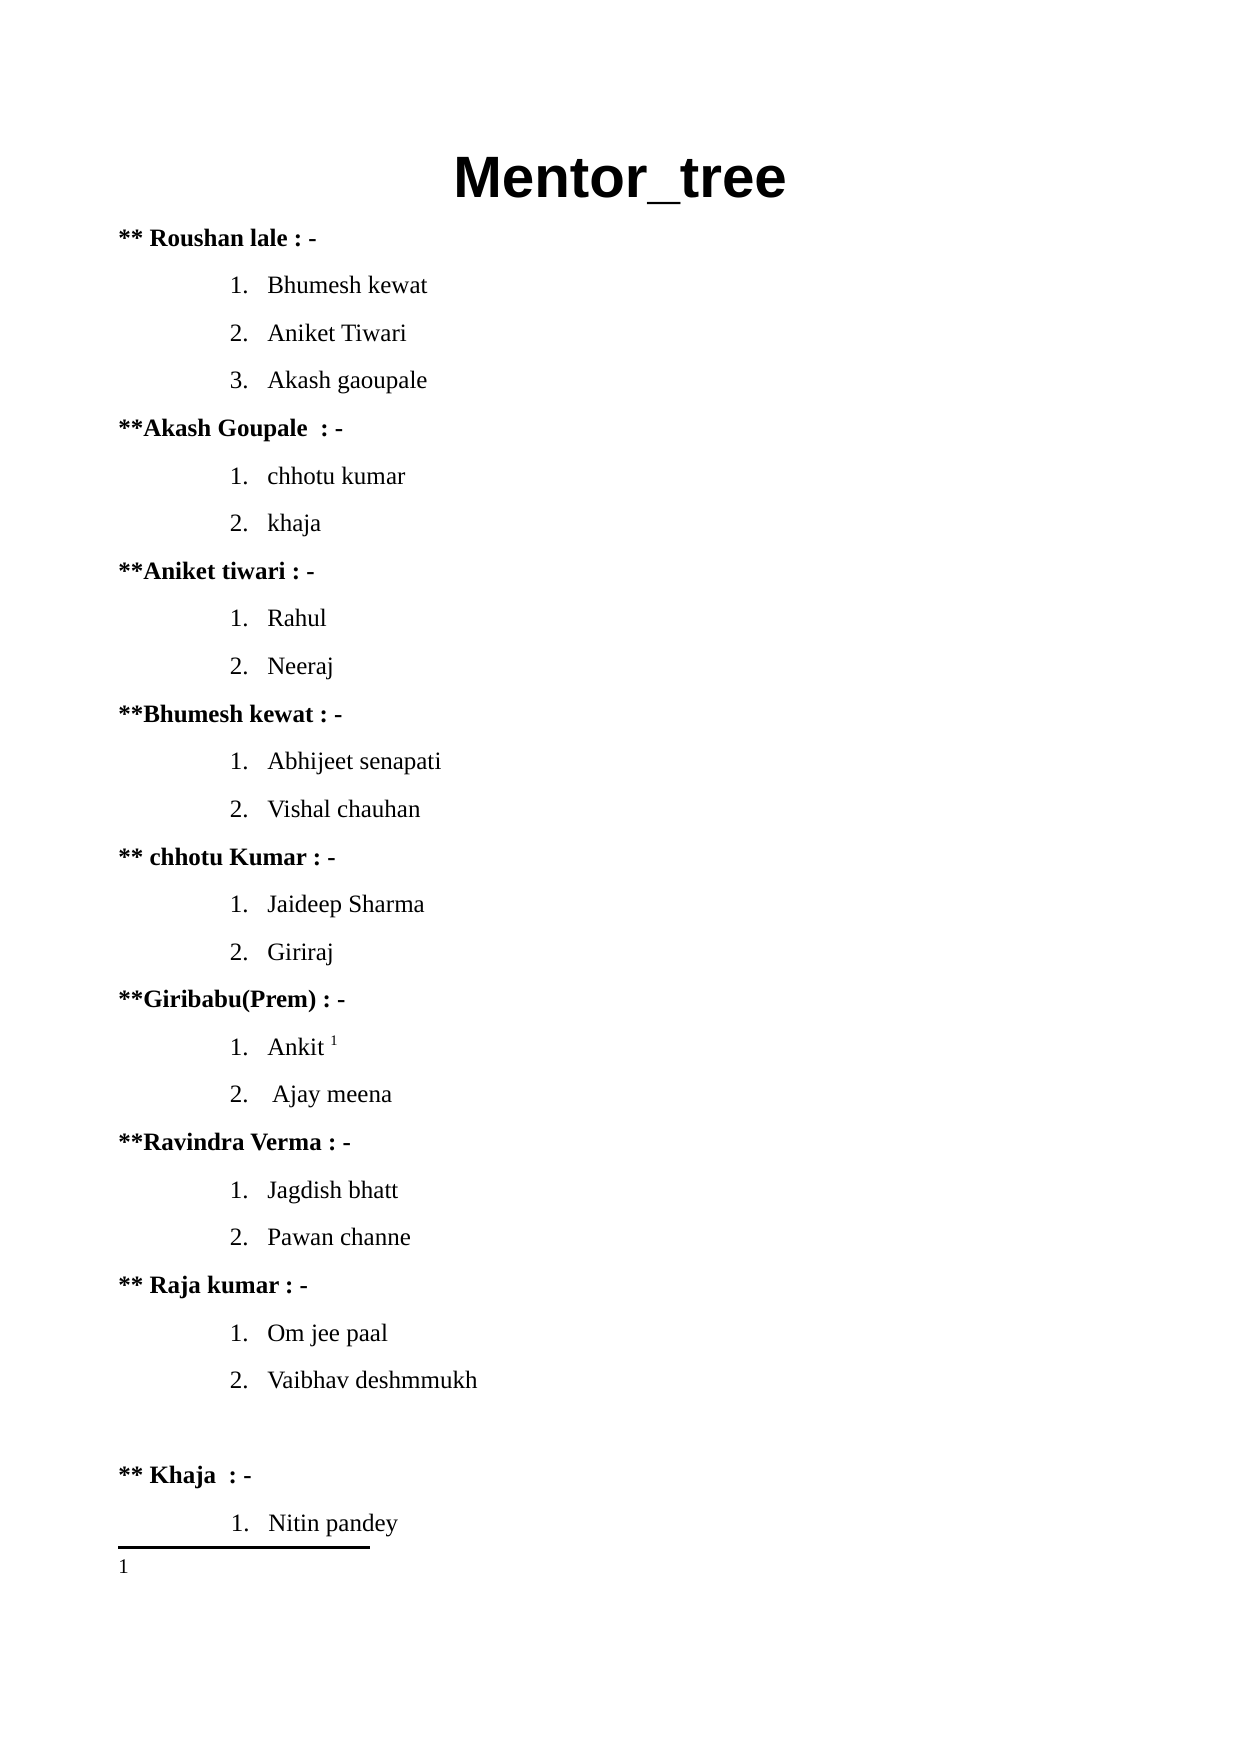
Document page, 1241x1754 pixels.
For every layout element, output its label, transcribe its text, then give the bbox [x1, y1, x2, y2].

list Rahul [229, 603, 1122, 632]
text **Aniket tiwari : - [118, 556, 1122, 585]
text **Bhumesh kewat : - [118, 699, 1122, 727]
text **Giribabu(Prem) : - [118, 984, 1122, 1013]
list chhotu kumar [229, 461, 1122, 489]
list Jaideep Sharma [229, 889, 1122, 918]
list Abhijeet senapati [229, 746, 1122, 775]
list Vishal chauhan [229, 794, 1122, 823]
text ** Roushan lale : - [118, 223, 1122, 251]
list Ajay meena [229, 1079, 1122, 1108]
text ** Raja kumar : - [118, 1270, 1122, 1299]
title Mentor_tree [118, 143, 1122, 210]
list Neeraj [229, 651, 1122, 680]
list Giriraj [229, 937, 1122, 966]
list Vaibhav deshmmukh [229, 1365, 1122, 1394]
text ** Khaja : - [118, 1460, 1122, 1489]
list Om jee paal [229, 1318, 1122, 1346]
list Pawan channe [229, 1222, 1122, 1251]
list khaja [229, 508, 1122, 537]
text **Akash Goupale : - [118, 413, 1122, 442]
list Jagdish bhatt [229, 1175, 1122, 1203]
text **Ravindra Verma : - [118, 1127, 1122, 1156]
list Bhumesh kewat [229, 270, 1122, 299]
list Aniket Tiwari [229, 318, 1122, 347]
list Ankit [229, 1032, 1122, 1061]
text ** chhotu Kumar : - [118, 842, 1122, 870]
list Akash gaoupale [229, 366, 1122, 394]
list Nitin pandey [231, 1508, 1122, 1537]
